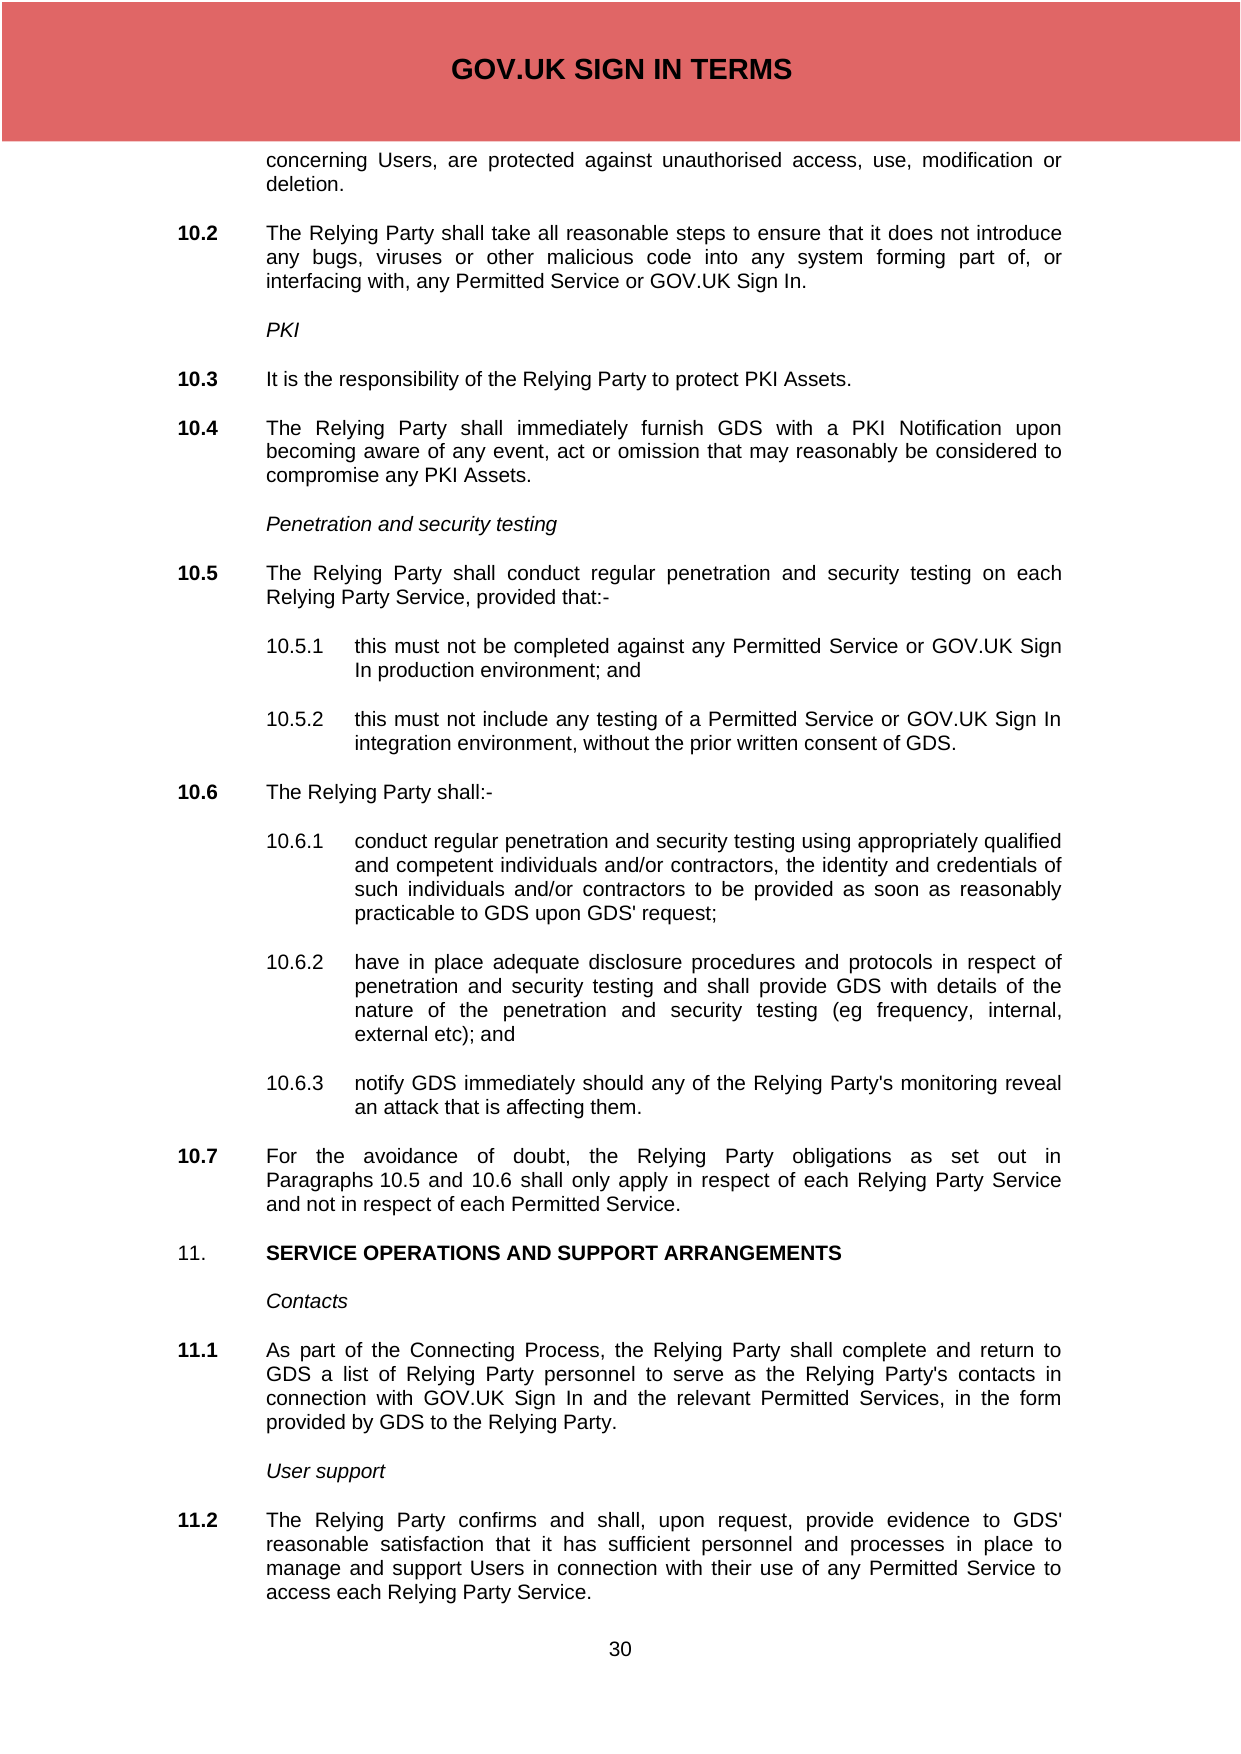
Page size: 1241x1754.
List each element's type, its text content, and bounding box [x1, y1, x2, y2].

list have in place adequate disclosure procedures and protocols in respect of penetration and security testing and shall provide GDS with details of the nature of the penetration and security testing (eg frequency, internal, external etc); and [266, 950, 1063, 1046]
list For the avoidance of doubt, the Relying Party obligations as set out in Paragraphs 10.5 and 10.6 shall only apply in respect of each Relying Party Service and not in respect of each Permitted Service. [177, 1143, 1063, 1215]
list The Relying Party shall take all reasonable steps to ensure that it does not introduce any bugs, viruses or other malicious code into any system forming part of, or interfacing with, any Permitted Service or GOV.UK Sign In. [177, 221, 1063, 292]
list this must not be completed against any Permitted Service or GOV.UK Sign In production environment; and [266, 634, 1063, 682]
list this must not include any testing of a Permitted Service or GOV.UK Sign In integration environment, without the prior written consent of GDS. [266, 707, 1063, 755]
list conduct regular penetration and security testing using appropriately qualified and competent individuals and/or contractors, the identity and credentials of such individuals and/or contractors to be provided as soon as reasonably practicable to GDS upon GDS' request; [266, 829, 1063, 925]
list The Relying Party shall conduct regular penetration and security testing on each Relying Party Service, provided that:- [177, 561, 1063, 609]
subtitle SERVICE OPERATIONS AND SUPPORT ARRANGEMENTS [177, 1240, 1063, 1264]
subtitle Contacts [266, 1289, 1063, 1313]
list notify GDS immediately should any of the Relying Party's monitoring reveal an attack that is affecting them. [266, 1071, 1063, 1118]
subtitle User support [266, 1459, 1063, 1483]
list It is the responsibility of the Relying Party to protect PKI Assets. [177, 366, 1063, 390]
list The Relying Party confirms and shall, upon request, provide evidence to GDS' reasonable satisfaction that it has sufficient personnel and processes in place to manage and support Users in connection with their use of any Permitted Service to access each Relying Party Service. [177, 1508, 1063, 1604]
subtitle PKI [266, 317, 1063, 341]
list The Relying Party shall immediately furnish GDS with a PKI Notification upon becoming aware of any event, act or omission that may reasonably be considered to compromise any PKI Assets. [177, 415, 1063, 487]
subtitle Penetration and security testing [266, 512, 1063, 536]
list concerning Users, are protected against unauthorised access, use, modification or deletion. [177, 148, 1063, 196]
list The Relying Party shall:- [177, 780, 1063, 804]
list As part of the Connecting Process, the Relying Party shall complete and return to GDS a list of Relying Party personnel to serve as the Relying Party's contacts in connection with GOV.UK Sign In and the relevant Permitted Services, in the form provided by GDS to the Relying Party. [177, 1338, 1063, 1434]
